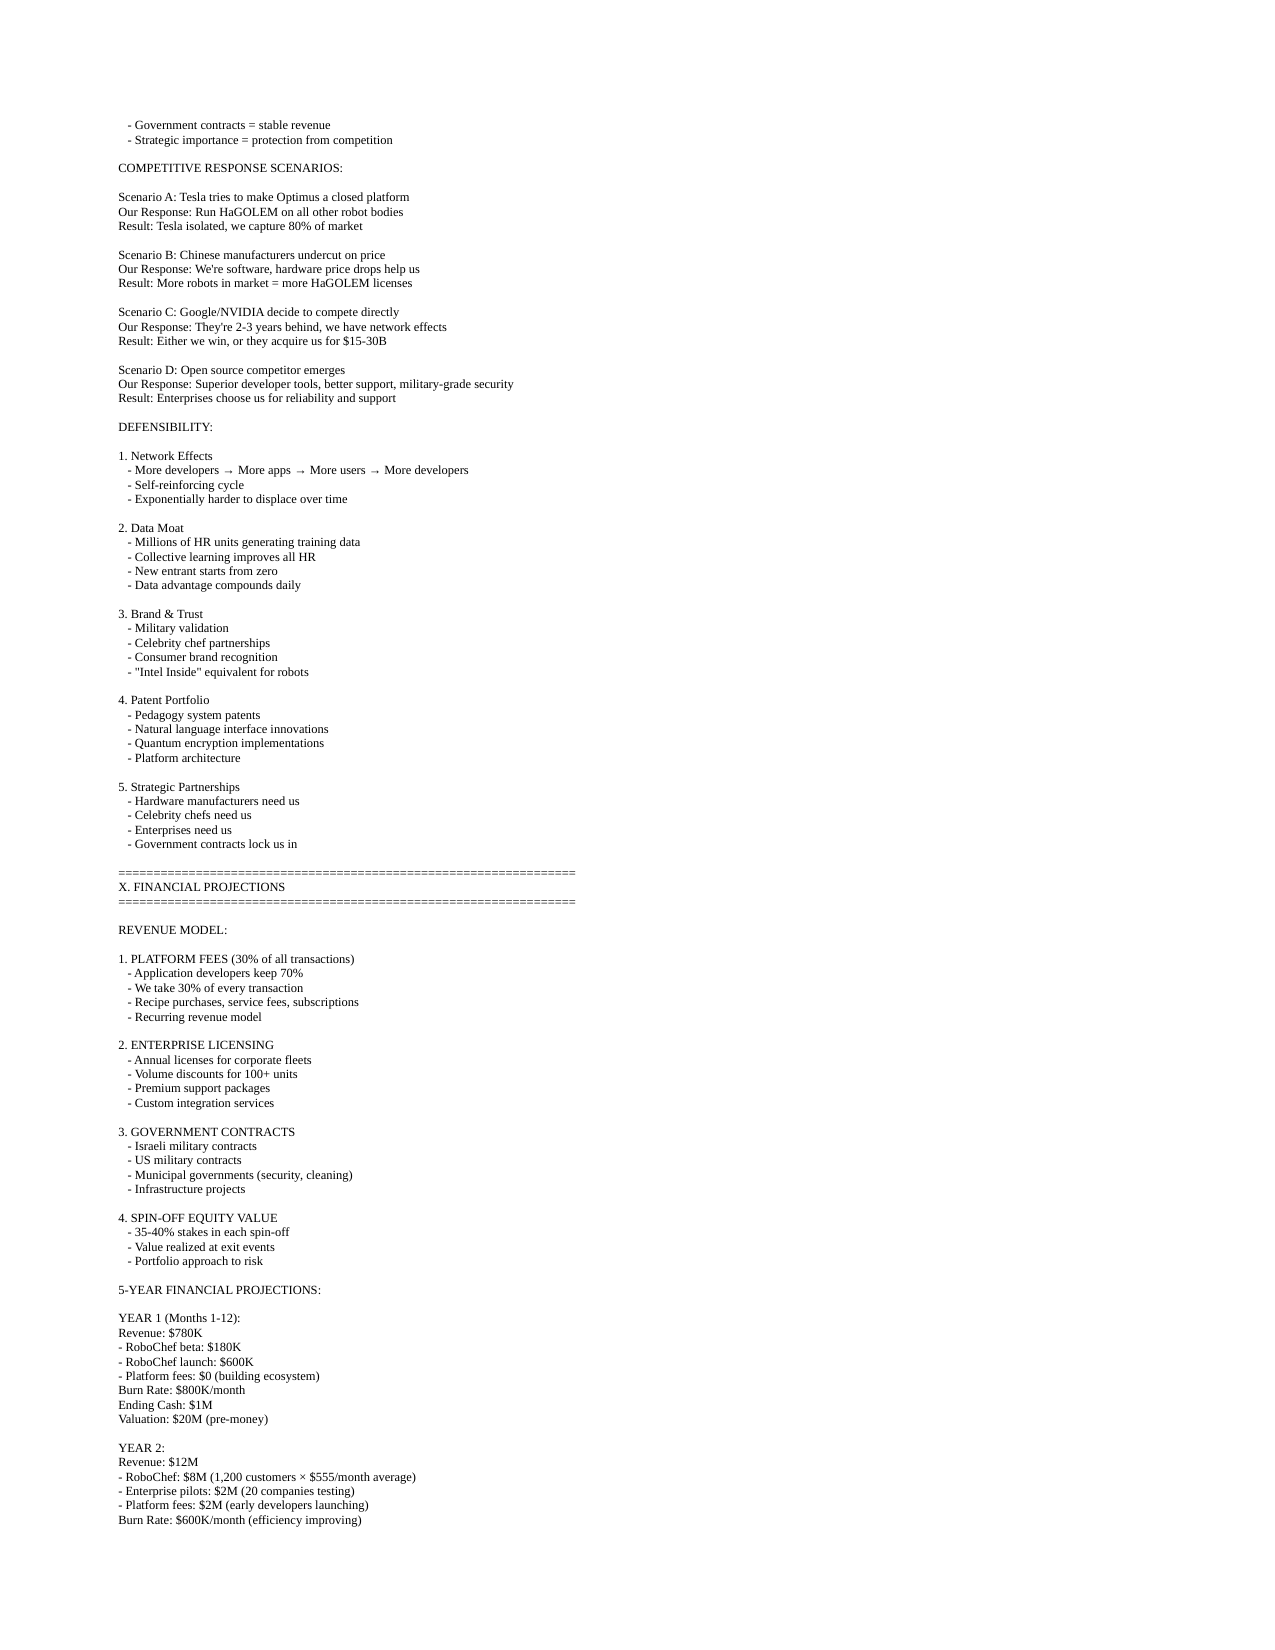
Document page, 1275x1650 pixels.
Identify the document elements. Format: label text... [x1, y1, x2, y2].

text - Government contracts lock us in [118, 837, 1157, 851]
text REVENUE MODEL: [118, 923, 1157, 937]
text Scenario A: Tesla tries to make Optimus a closed platform [118, 190, 1157, 204]
text Burn Rate: $800K/month [118, 1383, 1157, 1397]
text - Municipal governments (security, cleaning) [118, 1167, 1157, 1182]
text YEAR 2: [118, 1441, 1157, 1455]
text 2. Data Moat [118, 521, 1157, 535]
text 4. SPIN-OFF EQUITY VALUE [118, 1211, 1157, 1225]
text Our Response: We're software, hardware price drops help us [118, 262, 1157, 276]
text Revenue: $780K [118, 1326, 1157, 1340]
text Our Response: Superior developer tools, better support, military-grade security [118, 377, 1157, 391]
text - Israeli military contracts [118, 1139, 1157, 1153]
text 1. PLATFORM FEES (30% of all transactions) [118, 952, 1157, 966]
text - Recurring revenue model [118, 1009, 1157, 1024]
text 4. Patent Portfolio [118, 693, 1157, 707]
text 3. Brand & Trust [118, 607, 1157, 621]
text - Consumer brand recognition [118, 650, 1157, 664]
text - Celebrity chef partnerships [118, 636, 1157, 650]
text - Volume discounts for 100+ units [118, 1067, 1157, 1081]
text - Platform architecture [118, 751, 1157, 765]
text COMPETITIVE RESPONSE SCENARIOS: [118, 161, 1157, 176]
text - Government contracts = stable revenue [118, 118, 1157, 132]
text ================================================================= [118, 866, 1157, 880]
text ================================================================= [118, 894, 1157, 909]
text - Enterprise pilots: $2M (20 companies testing) [118, 1484, 1157, 1498]
text - Military validation [118, 621, 1157, 636]
text - Data advantage compounds daily [118, 578, 1157, 592]
text - US military contracts [118, 1153, 1157, 1167]
text - Pedagogy system patents [118, 707, 1157, 722]
text - More developers → More apps → More users → More developers [118, 463, 1157, 477]
text - Hardware manufacturers need us [118, 794, 1157, 808]
text - Annual licenses for corporate fleets [118, 1052, 1157, 1067]
text 5-YEAR FINANCIAL PROJECTIONS: [118, 1282, 1157, 1297]
text Result: Tesla isolated, we capture 80% of market [118, 219, 1157, 233]
text - 35-40% stakes in each spin-off [118, 1225, 1157, 1239]
text - New entrant starts from zero [118, 564, 1157, 578]
text - RoboChef launch: $600K [118, 1354, 1157, 1369]
text - Premium support packages [118, 1081, 1157, 1096]
text Burn Rate: $600K/month (efficiency improving) [118, 1512, 1157, 1527]
text - Quantum encryption implementations [118, 736, 1157, 751]
text - Platform fees: $0 (building ecosystem) [118, 1369, 1157, 1383]
text - Self-reinforcing cycle [118, 477, 1157, 492]
text - Enterprises need us [118, 822, 1157, 837]
text Result: More robots in market = more HaGOLEM licenses [118, 276, 1157, 291]
text 1. Network Effects [118, 449, 1157, 463]
text - Strategic importance = protection from competition [118, 132, 1157, 147]
text Our Response: Run HaGOLEM on all other robot bodies [118, 204, 1157, 219]
text - Portfolio approach to risk [118, 1254, 1157, 1268]
text - Platform fees: $2M (early developers launching) [118, 1498, 1157, 1512]
text X. FINANCIAL PROJECTIONS [118, 880, 1157, 894]
text Ending Cash: $1M [118, 1397, 1157, 1412]
text Scenario B: Chinese manufacturers undercut on price [118, 247, 1157, 262]
text 3. GOVERNMENT CONTRACTS [118, 1124, 1157, 1139]
text - Application developers keep 70% [118, 966, 1157, 981]
text Result: Enterprises choose us for reliability and support [118, 391, 1157, 406]
text - Recipe purchases, service fees, subscriptions [118, 995, 1157, 1009]
text 5. Strategic Partnerships [118, 779, 1157, 794]
text DEFENSIBILITY: [118, 420, 1157, 434]
text Scenario D: Open source competitor emerges [118, 362, 1157, 377]
text - Exponentially harder to displace over time [118, 492, 1157, 506]
text - RoboChef: $8M (1,200 customers × $555/month average) [118, 1469, 1157, 1484]
text YEAR 1 (Months 1-12): [118, 1311, 1157, 1326]
text - Custom integration services [118, 1096, 1157, 1110]
text Our Response: They're 2-3 years behind, we have network effects [118, 319, 1157, 334]
text - Collective learning improves all HR [118, 549, 1157, 564]
text - Value realized at exit events [118, 1239, 1157, 1254]
text 2. ENTERPRISE LICENSING [118, 1038, 1157, 1052]
text - Natural language interface innovations [118, 722, 1157, 736]
text Revenue: $12M [118, 1455, 1157, 1469]
text - "Intel Inside" equivalent for robots [118, 664, 1157, 679]
text - We take 30% of every transaction [118, 981, 1157, 995]
text - Infrastructure projects [118, 1182, 1157, 1196]
text Valuation: $20M (pre-money) [118, 1412, 1157, 1426]
text - Celebrity chefs need us [118, 808, 1157, 822]
text Scenario C: Google/NVIDIA decide to compete directly [118, 305, 1157, 319]
text Result: Either we win, or they acquire us for $15-30B [118, 334, 1157, 348]
text - Millions of HR units generating training data [118, 535, 1157, 549]
text - RoboChef beta: $180K [118, 1340, 1157, 1354]
